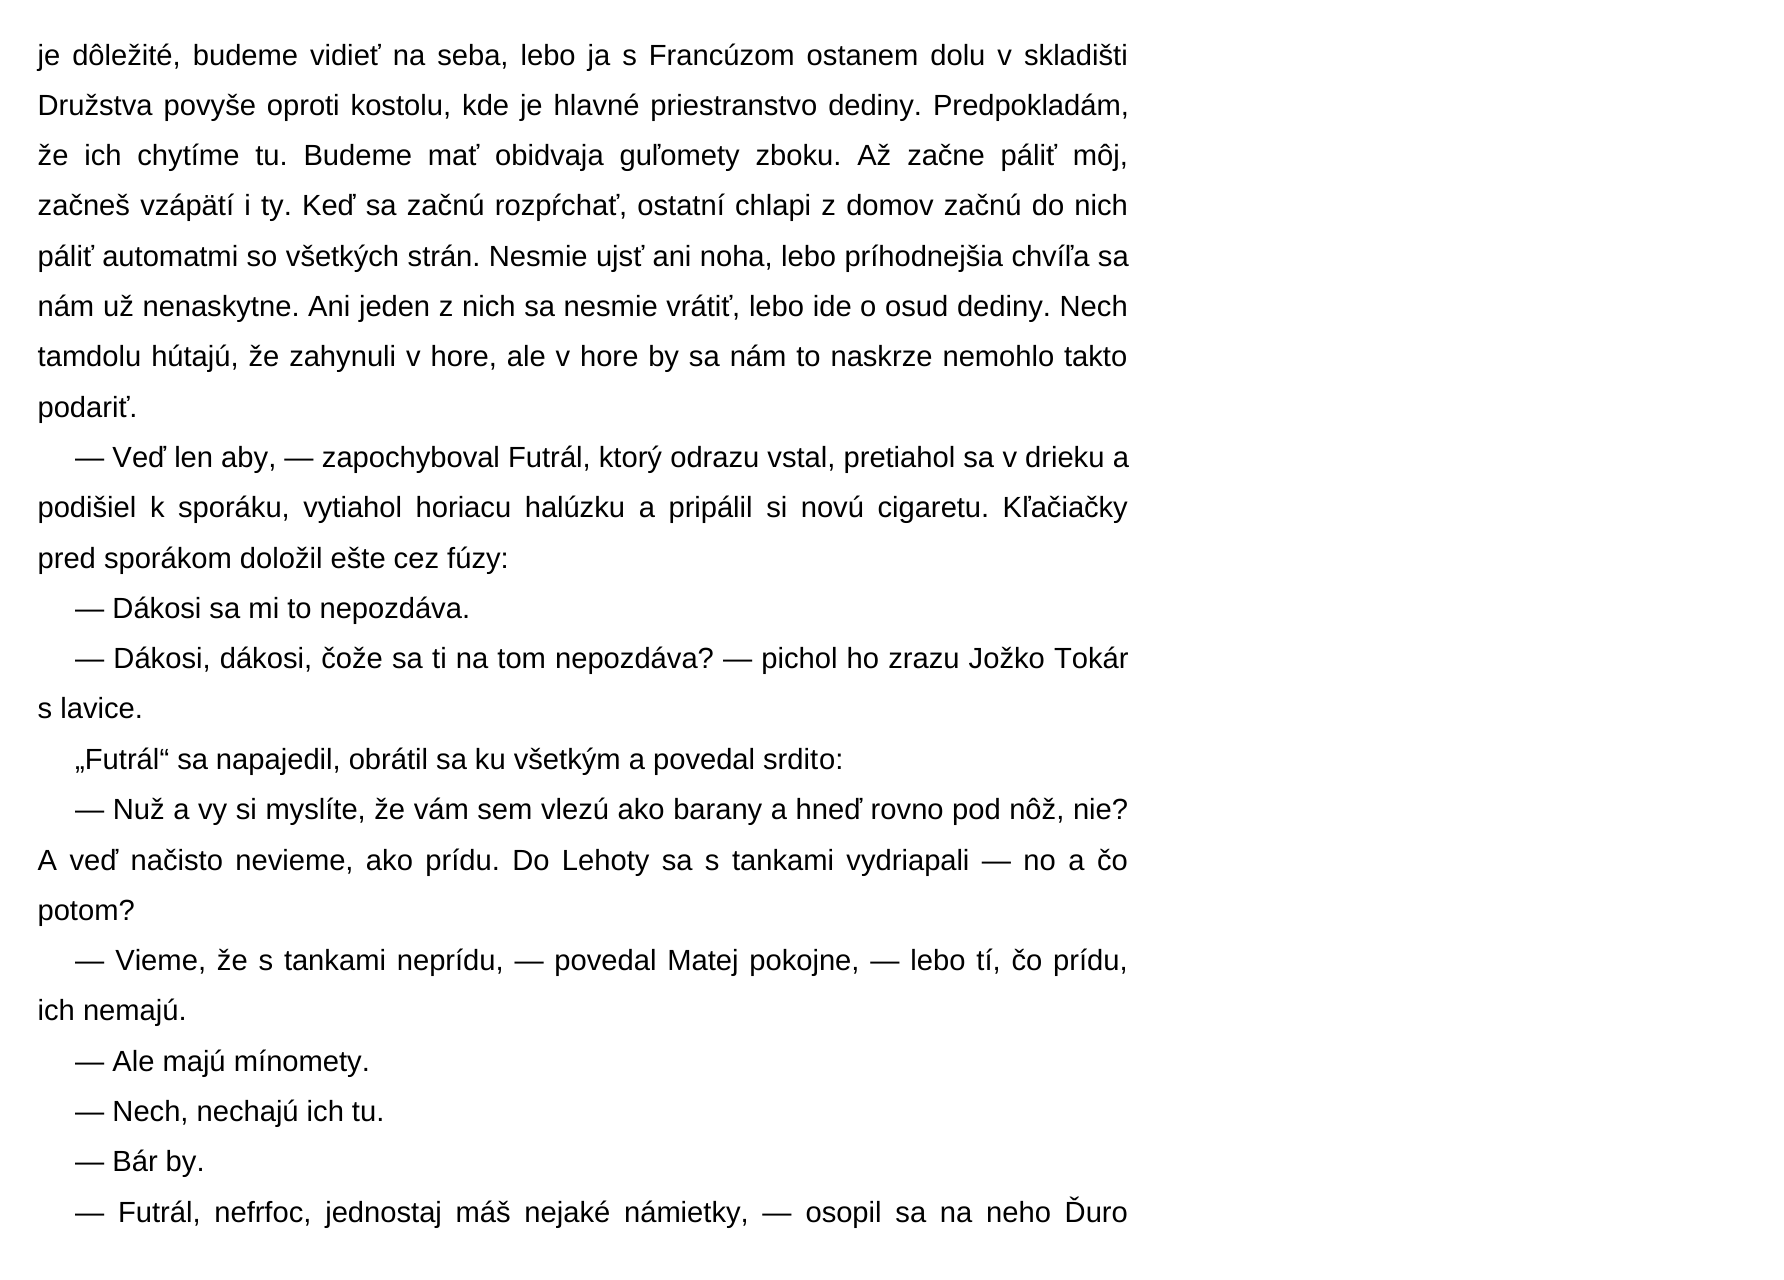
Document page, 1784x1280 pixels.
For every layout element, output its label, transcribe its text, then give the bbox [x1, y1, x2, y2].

text — Ale majú mínomety. [37, 1044, 1130, 1077]
text — Nech, nechajú ich tu. [37, 1094, 1130, 1128]
text — Dákosi, dákosi, čože sa ti na tom nepozdáva? — pichol ho zrazu Jožko Tokár s lavice. [37, 641, 1130, 725]
text je dôležité, budeme vidieť na seba, lebo ja s Francúzom ostanem dolu v skladišti Družstva povyše oproti kostolu, kde je hlavné priestranstvo dediny. Predpokladám, že ich chytíme tu. Budeme mať obidvaja guľomety zboku. Až začne páliť môj, začneš vzápätí i ty. Keď sa začnú rozpŕchať, ostatní chlapi z domov začnú do nich páliť automatmi so všetkých strán. Nesmie ujsť ani noha, lebo príhodnejšia chvíľa sa nám už nenaskytne. Ani jeden z nich sa nesmie vrátiť, lebo ide o osud dediny. Nech tamdolu hútajú, že zahynuli v hore, ale v hore by sa nám to naskrze nemohlo takto podariť. [37, 37, 1130, 423]
text — Futrál, nefrfoc, jednostaj máš nejaké námietky, — osopil sa na neho Ďuro [37, 1195, 1130, 1228]
text — Nuž a vy si myslíte, že vám sem vlezú ako barany a hneď rovno pod nôž, nie? A veď načisto nevieme, ako prídu. Do Lehoty sa s tankami vydriapali — no a čo potom? [37, 792, 1130, 926]
text — Bár by. [37, 1144, 1130, 1178]
text „Futrál“ sa napajedil, obrátil sa ku všetkým a povedal srdito: [37, 742, 1130, 775]
text — Dákosi sa mi to nepozdáva. [37, 591, 1130, 624]
text — Vieme, že s tankami neprídu, — povedal Matej pokojne, — lebo tí, čo prídu, ich nemajú. [37, 943, 1130, 1027]
text — Veď len aby, — zapochyboval Futrál, ktorý odrazu vstal, pretiahol sa v drieku a podišiel k sporáku, vytiahol horiacu halúzku a pripálil si novú cigaretu. Kľačiačky pred sporákom doložil ešte cez fúzy: [37, 440, 1130, 574]
